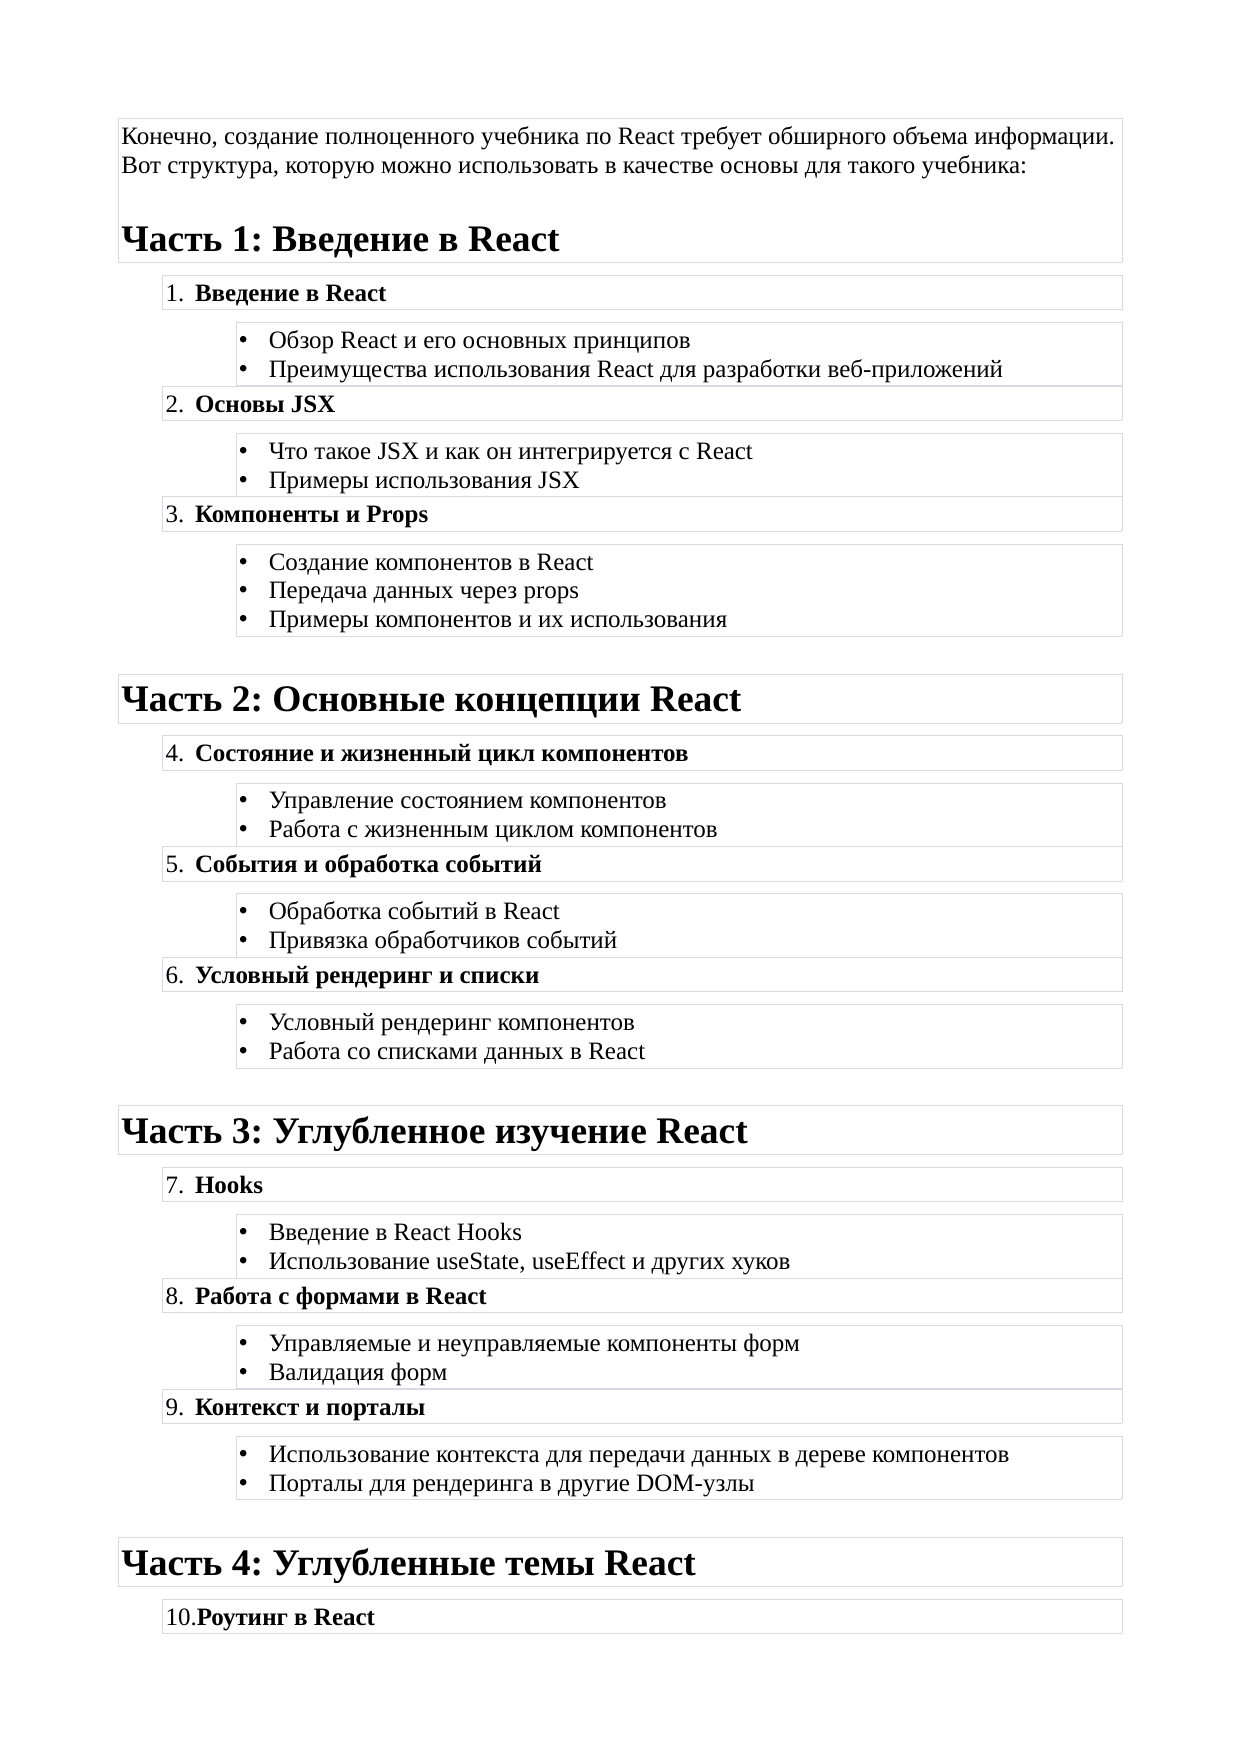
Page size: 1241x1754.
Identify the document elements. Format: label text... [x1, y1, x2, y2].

list Порталы для рендеринга в другие DOM-узлы [237, 1464, 1122, 1499]
list Передача данных через props [237, 572, 1122, 601]
list Контекст и порталы [163, 1390, 1122, 1423]
list Примеры компонентов и их использования [237, 601, 1122, 636]
list Создание компонентов в React [237, 545, 1122, 572]
subtitle Часть 2: Основные концепции React [119, 675, 1122, 723]
list Введение в React [163, 276, 1122, 309]
list Управляемые и неуправляемые компоненты форм [237, 1326, 1122, 1354]
list Что такое JSX и как он интегрируется с React [237, 434, 1122, 462]
subtitle Часть 3: Углубленное изучение React [119, 1106, 1122, 1154]
list Работа со списками данных в React [237, 1033, 1122, 1068]
list Условный рендеринг компонентов [237, 1005, 1122, 1033]
list Роутинг в React [163, 1600, 1122, 1633]
list Использование контекста для передачи данных в дереве компонентов [237, 1437, 1122, 1464]
list Использование useState, useEffect и других хуков [237, 1243, 1122, 1278]
list Состояние и жизненный цикл компонентов [163, 736, 1122, 770]
list Hooks [163, 1168, 1122, 1201]
subtitle Часть 1: Введение в React [119, 213, 1122, 262]
list Работа с жизненным циклом компонентов [237, 811, 1122, 846]
subtitle Часть 4: Углубленные темы React [119, 1538, 1122, 1586]
list События и обработка событий [163, 847, 1122, 881]
list Примеры использования JSX [237, 462, 1122, 496]
list Привязка обработчиков событий [237, 922, 1122, 957]
list Обзор React и его основных принципов [237, 323, 1122, 351]
text Конечно, создание полноценного учебника по React требует обширного объема информации. Вот структура, которую можно использовать в качестве основы для такого учебника: [119, 119, 1122, 179]
list Валидация форм [237, 1354, 1122, 1388]
list Основы JSX [163, 387, 1122, 420]
list Введение в React Hooks [237, 1215, 1122, 1243]
list Обработка событий в React [237, 894, 1122, 922]
list Компоненты и Props [163, 497, 1122, 531]
list Преимущества использования React для разработки веб-приложений [237, 351, 1122, 385]
list Работа с формами в React [163, 1279, 1122, 1312]
list Управление состоянием компонентов [237, 784, 1122, 811]
list Условный рендеринг и списки [163, 958, 1122, 991]
